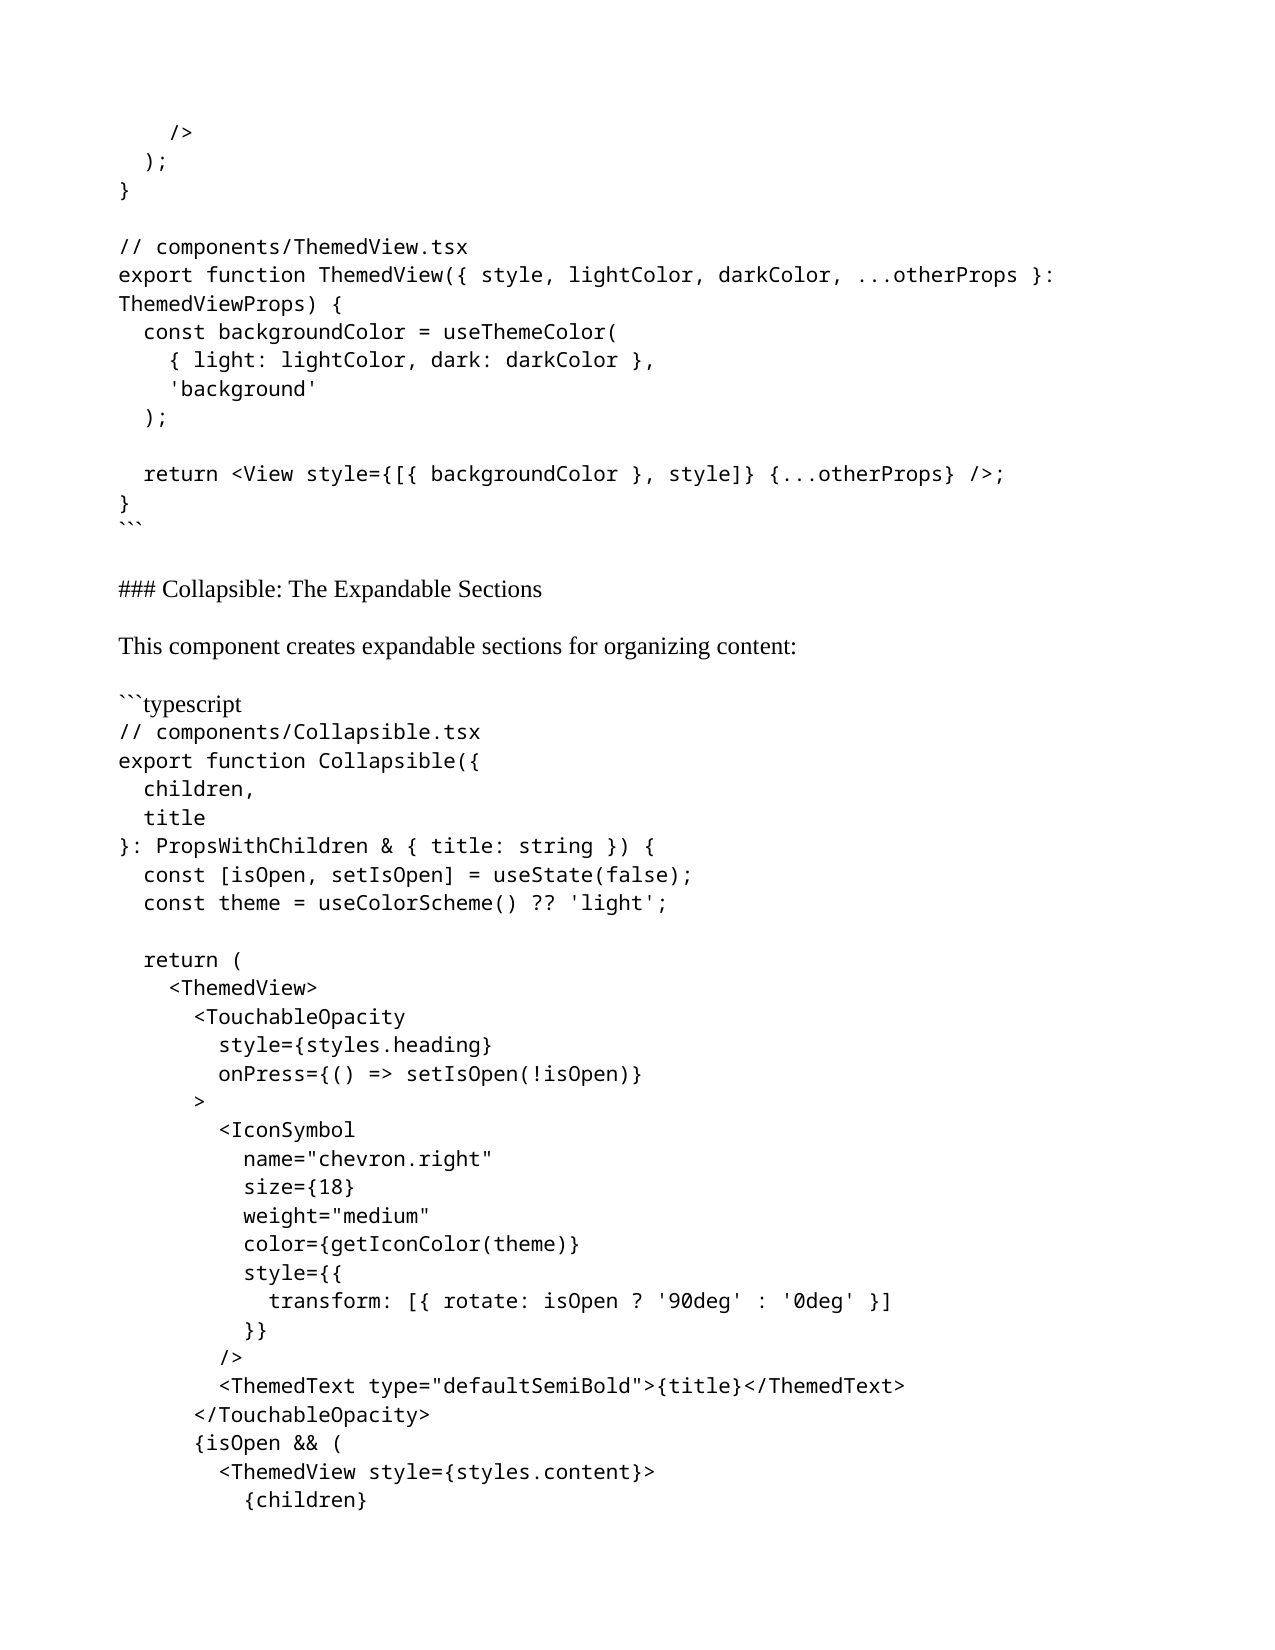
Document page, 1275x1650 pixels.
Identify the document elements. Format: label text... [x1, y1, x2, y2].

text ``` [118, 516, 1157, 545]
text weight="medium" [118, 1201, 1157, 1229]
text children, [118, 774, 1157, 803]
text }: PropsWithChildren & { title: string }) { [118, 831, 1157, 860]
text style={styles.heading} [118, 1030, 1157, 1059]
text > [118, 1087, 1157, 1116]
text // components/ThemedView.tsx [118, 232, 1157, 260]
text const theme = useColorScheme() ?? 'light'; [118, 888, 1157, 917]
text name="chevron.right" [118, 1144, 1157, 1172]
text /> [118, 118, 1157, 147]
text <ThemedView style={styles.content}> [118, 1457, 1157, 1485]
text } [118, 175, 1157, 203]
text title [118, 803, 1157, 831]
text This component creates expandable sections for organizing content: [118, 631, 1157, 660]
text {isOpen && ( [118, 1428, 1157, 1457]
text const backgroundColor = useThemeColor( [118, 317, 1157, 346]
text {children} [118, 1485, 1157, 1514]
text transform: [{ rotate: isOpen ? '90deg' : '0deg' }] [118, 1286, 1157, 1315]
text onPress={() => setIsOpen(!isOpen)} [118, 1059, 1157, 1087]
text return <View style={[{ backgroundColor }, style]} {...otherProps} />; [118, 459, 1157, 488]
text ### Collapsible: The Expandable Sections [118, 574, 1157, 602]
text export function Collapsible({ [118, 746, 1157, 774]
text size={18} [118, 1172, 1157, 1201]
text <ThemedView> [118, 973, 1157, 1002]
text ```typescript [118, 689, 1157, 717]
text export function ThemedView({ style, lightColor, darkColor, ...otherProps }: ThemedViewProps) { [118, 260, 1157, 317]
text }} [118, 1315, 1157, 1343]
text color={getIconColor(theme)} [118, 1229, 1157, 1258]
text <ThemedText type="defaultSemiBold">{title}</ThemedText> [118, 1372, 1157, 1400]
text </TouchableOpacity> [118, 1400, 1157, 1428]
text { light: lightColor, dark: darkColor }, [118, 346, 1157, 374]
text ); [118, 402, 1157, 431]
text <IconSymbol [118, 1116, 1157, 1144]
text } [118, 488, 1157, 516]
text <TouchableOpacity [118, 1002, 1157, 1030]
text 'background' [118, 374, 1157, 402]
text /> [118, 1343, 1157, 1372]
text ); [118, 147, 1157, 175]
text const [isOpen, setIsOpen] = useState(false); [118, 860, 1157, 888]
text style={{ [118, 1258, 1157, 1286]
text // components/Collapsible.tsx [118, 717, 1157, 746]
text return ( [118, 945, 1157, 973]
